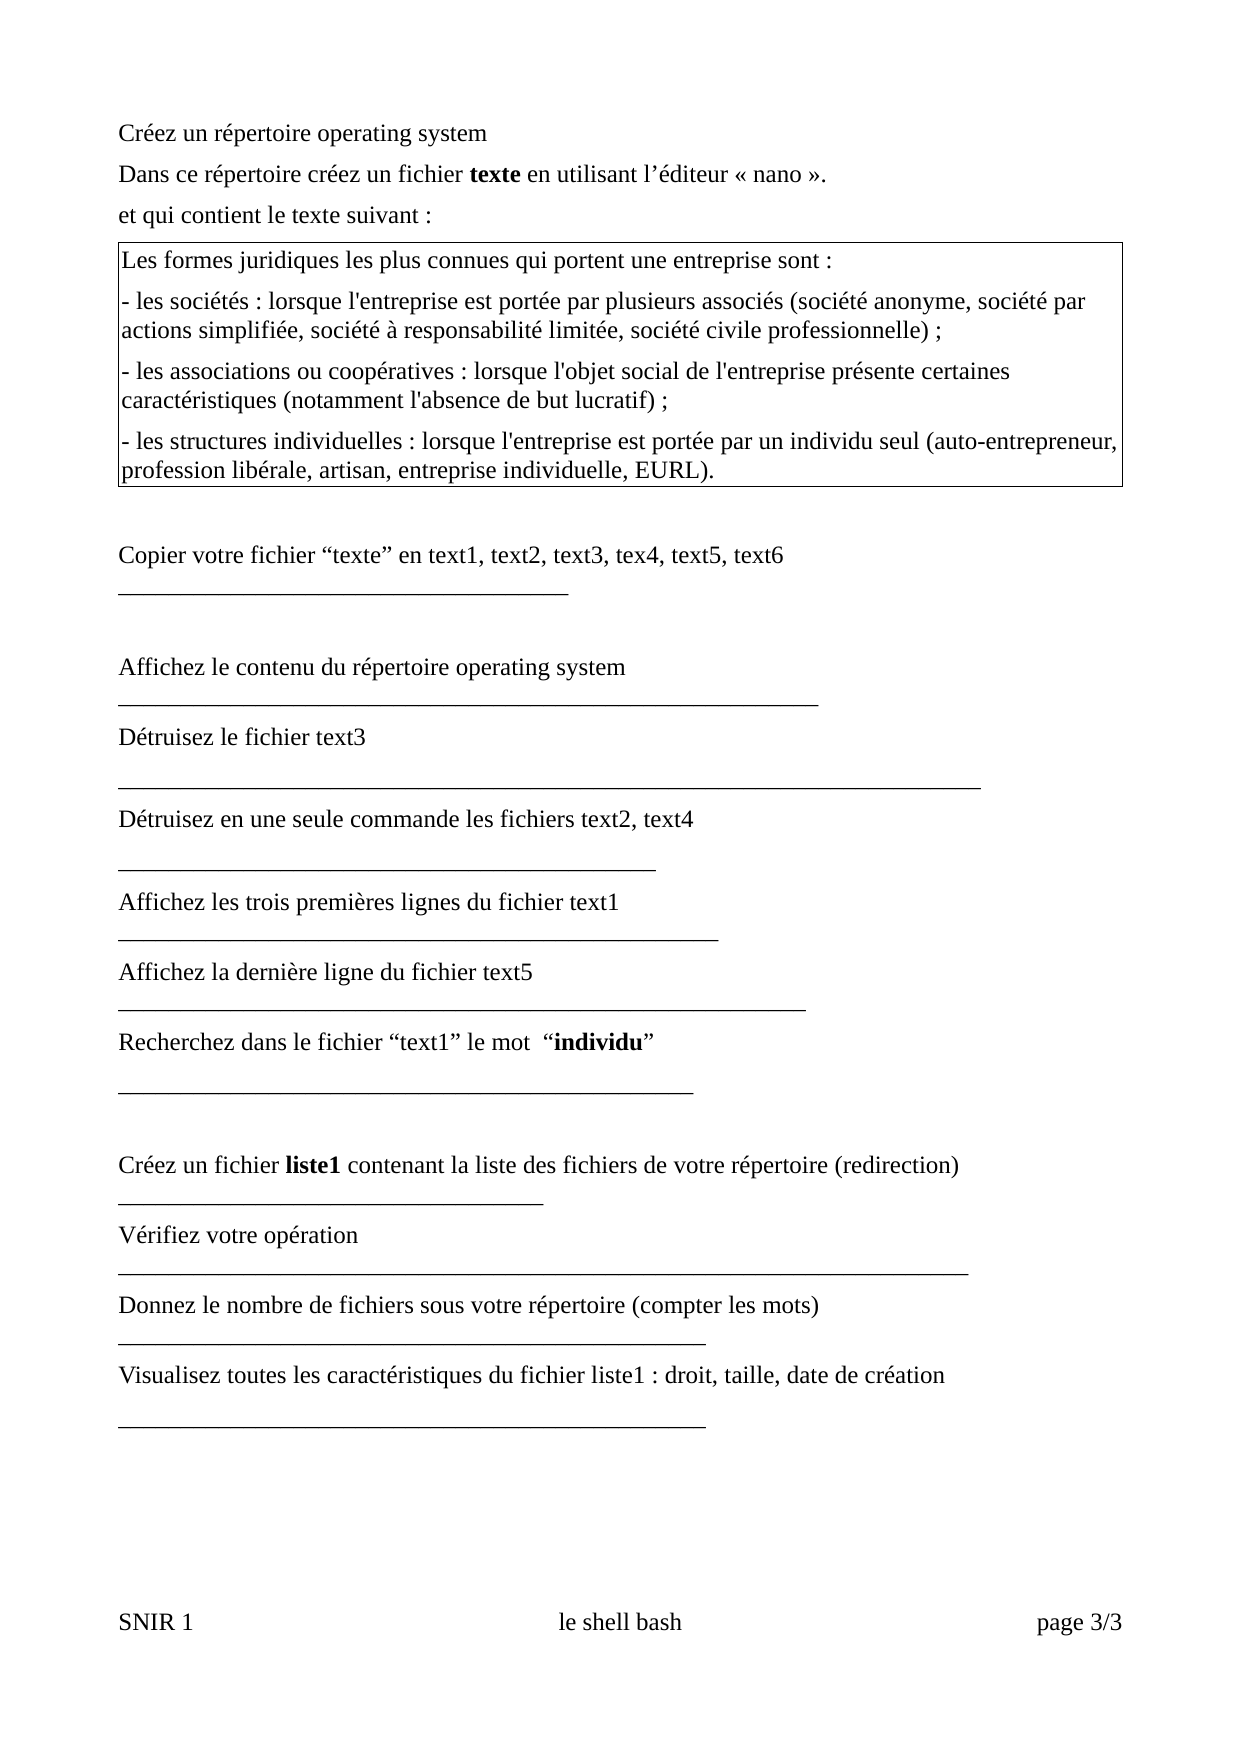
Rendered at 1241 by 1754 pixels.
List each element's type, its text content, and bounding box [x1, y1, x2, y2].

text Affichez les trois premières lignes du fichier text1 ________________________________________________ [118, 887, 1122, 944]
text ___________________________________________ [118, 845, 1122, 874]
text Les formes juridiques les plus connues qui portent une entreprise sont : [119, 243, 1122, 274]
text - les sociétés : lorsque l'entreprise est portée par plusieurs associés (société anonyme, société par actions simplifiée, société à responsabilité limitée, société civile professionnelle) ; [119, 283, 1122, 344]
text ______________________________________________ [118, 1068, 1122, 1097]
text Affichez le contenu du répertoire operating system ________________________________________________________ [118, 652, 1122, 709]
text - les associations ou coopératives : lorsque l'objet social de l'entreprise présente certaines caractéristiques (notamment l'absence de but lucratif) ; [119, 353, 1122, 414]
text Recherchez dans le fichier “text1” le mot “individu” [118, 1027, 1122, 1055]
text et qui contient le texte suivant : [118, 201, 1122, 229]
text Dans ce répertoire créez un fichier texte en utilisant l’éditeur « nano ». [118, 159, 1122, 188]
text Détruisez en une seule commande les fichiers text2, text4 [118, 804, 1122, 833]
text Vérifiez votre opération ____________________________________________________________________ [118, 1220, 1122, 1278]
text - les structures individuelles : lorsque l'entreprise est portée par un individu seul (auto-entrepreneur, profession libérale, artisan, entreprise individuelle, EURL). [119, 423, 1122, 486]
text Affichez la dernière ligne du fichier text5 _______________________________________________________ [118, 957, 1122, 1014]
text _______________________________________________ [118, 1402, 1122, 1430]
text Créez un fichier liste1 contenant la liste des fichiers de votre répertoire (redirection) __________________________________ [118, 1150, 1122, 1208]
text Visualisez toutes les caractéristiques du fichier liste1 : droit, taille, date de création [118, 1360, 1122, 1389]
text Donnez le nombre de fichiers sous votre répertoire (compter les mots) _______________________________________________ [118, 1290, 1122, 1348]
text Copier votre fichier “texte” en text1, text2, text3, tex4, text5, text6 ____________________________________ [118, 540, 1122, 598]
text Créez un répertoire operating system [118, 118, 1122, 147]
text Détruisez le fichier text3 [118, 722, 1122, 750]
text _____________________________________________________________________ [118, 763, 1122, 792]
